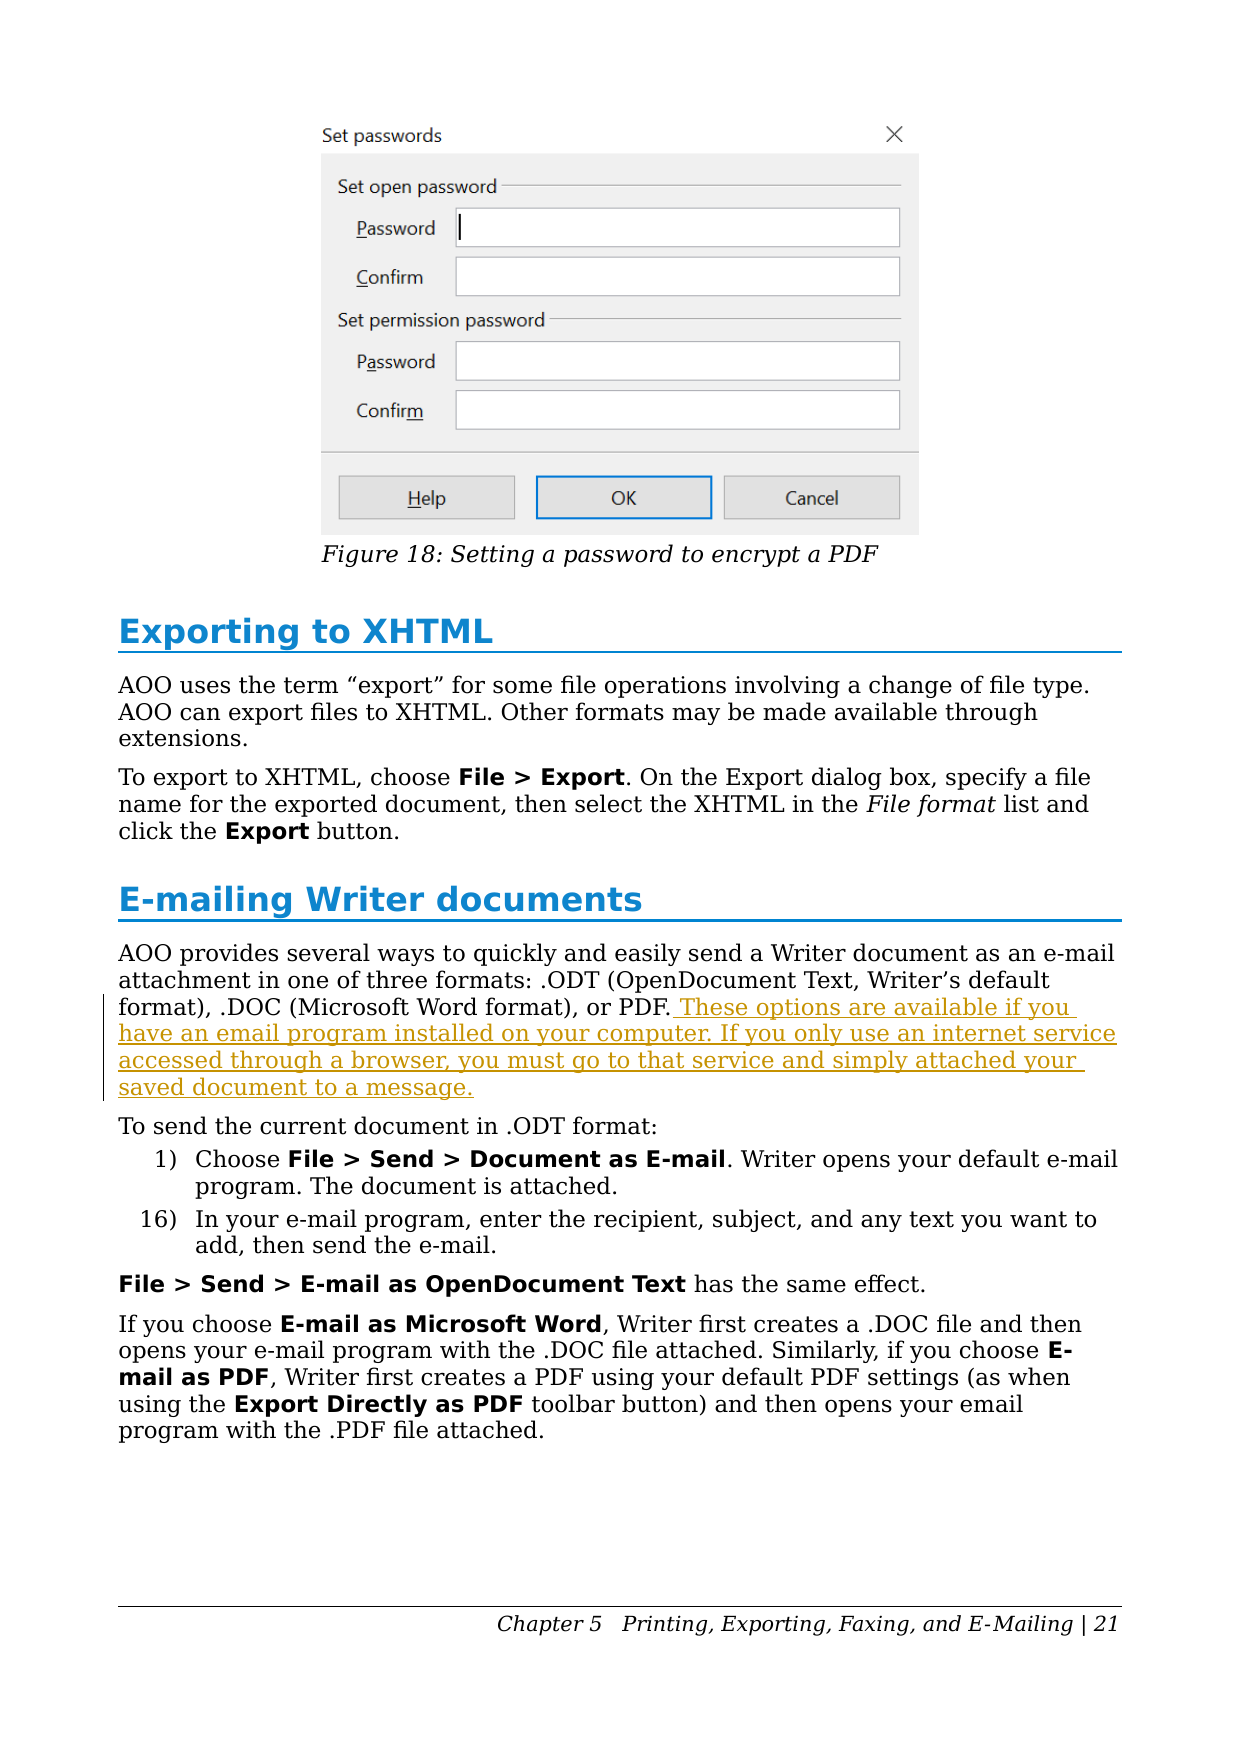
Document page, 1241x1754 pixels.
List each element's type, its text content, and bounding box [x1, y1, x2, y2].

list Choose File > Send > Document as E-mail. Writer opens your default e-mail program. The document is attached. [177, 1146, 1122, 1199]
list In your e-mail program, enter the recipient, subject, and any text you want to add, then send the e-mail. [177, 1206, 1122, 1259]
list To send the current document in .ODT format: [118, 1113, 1122, 1140]
text AOO uses the term “export” for some file operations involving a change of file type. AOO can export files to XHTML. Other formats may be made available through extensions. [118, 672, 1122, 752]
subtitle E-mailing Writer documents [118, 881, 1122, 919]
text To export to XHTML, choose File > Export. On the Export dialog box, specify a file name for the exported document, then select the XHTML in the File format list and click the Export button. [118, 764, 1122, 844]
picture [321, 118, 919, 535]
text Figure 18: Setting a password to encrypt a PDF [322, 535, 919, 568]
text File > Send > E-mail as OpenDocument Text has the same effect. [118, 1272, 1122, 1298]
subtitle Exporting to XHTML [118, 612, 1122, 651]
text AOO provides several ways to quickly and easily send a Writer document as an e-mail attachment in one of three formats: .ODT (OpenDocument Text, Writer’s default format), .DOC (Microsoft Word format), or PDF. These options are available if you have an email program installed on your computer. If you only use an internet service accessed through a browser, you must go to that service and simply attached your saved document to a message. [118, 941, 1122, 1101]
text If you choose E-mail as Microsoft Word, Writer first creates a .DOC file and then opens your e-mail program with the .DOC file attached. Similarly, if you choose E-mail as PDF, Writer first creates a PDF using your default PDF settings (as when using the Export Directly as PDF toolbar button) and then opens your email program with the .PDF file attached. [118, 1311, 1122, 1444]
